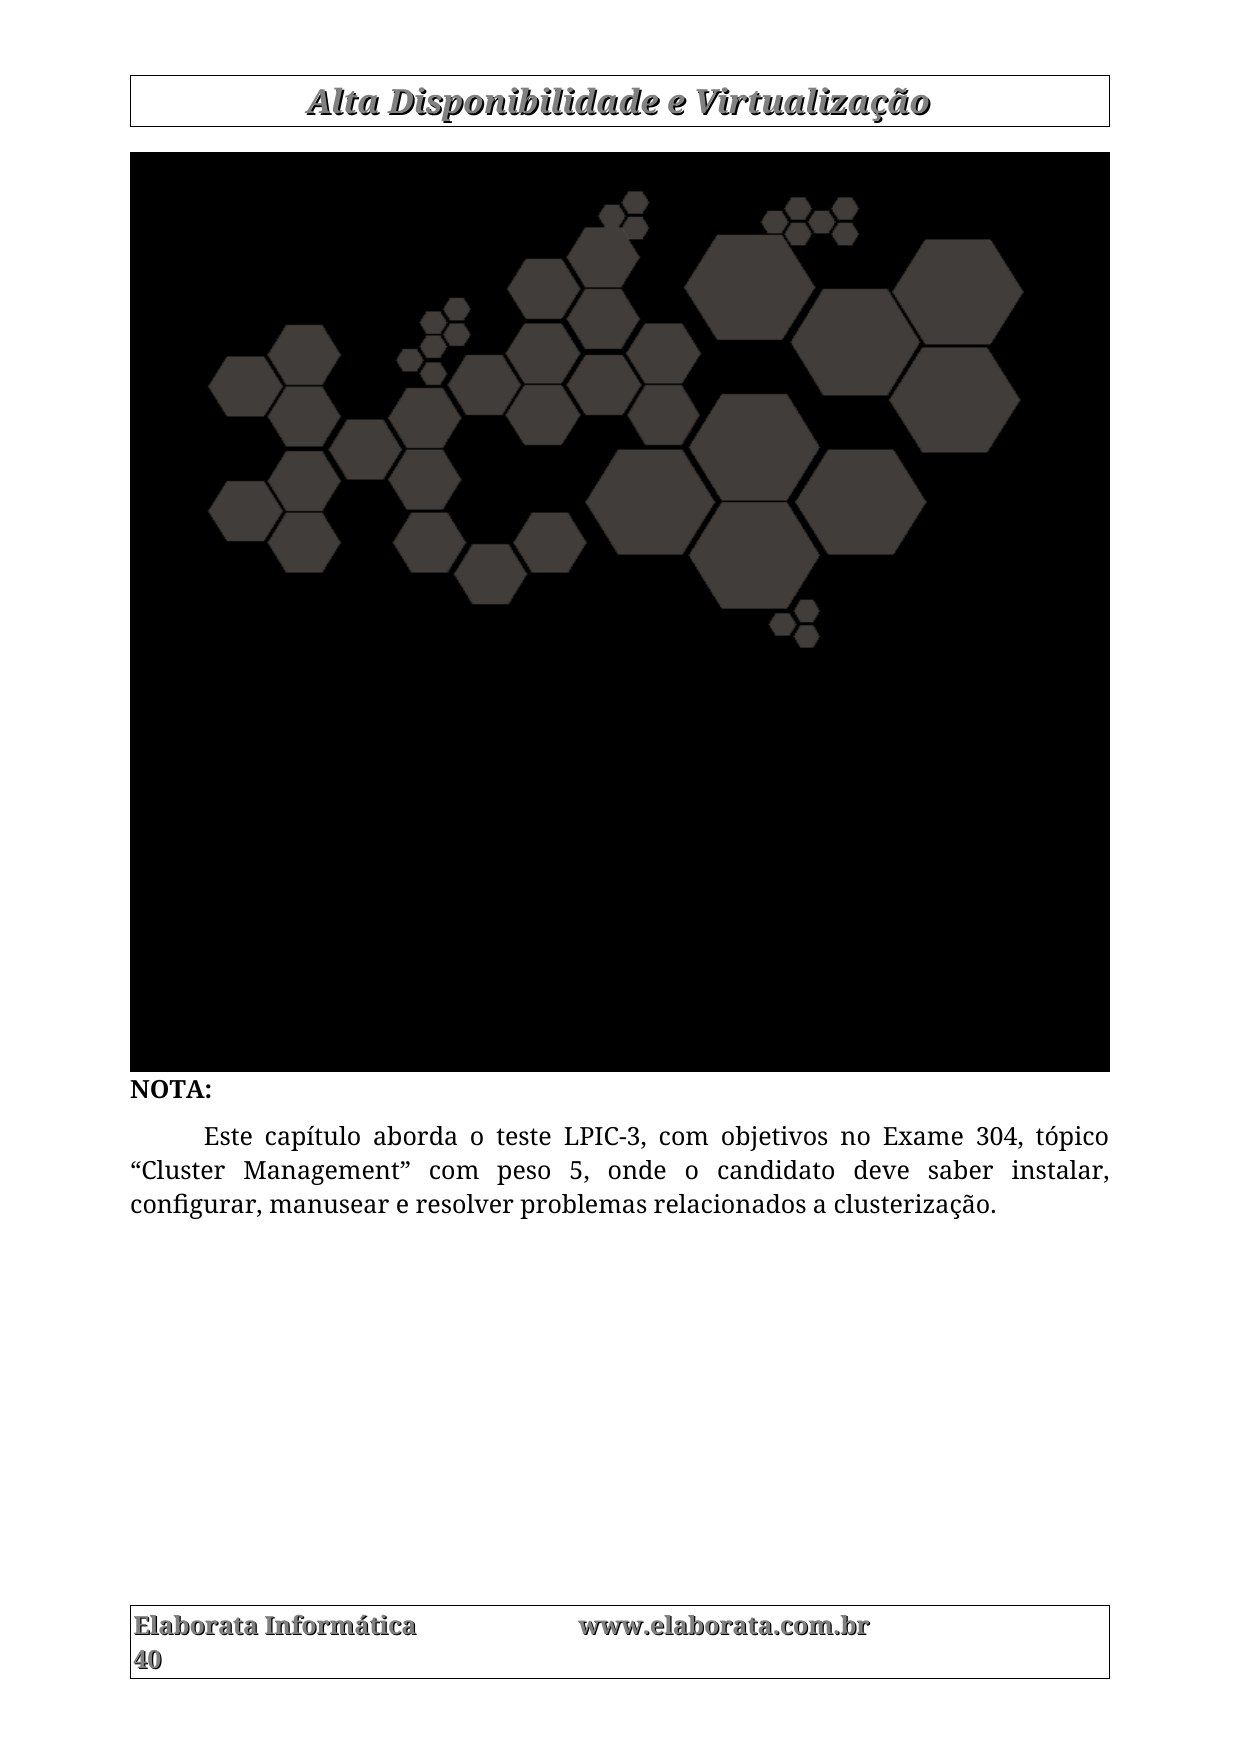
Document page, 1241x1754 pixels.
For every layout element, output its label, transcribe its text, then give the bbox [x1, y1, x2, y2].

picture [191, 160, 1049, 663]
text Este capítulo aborda o teste LPIC-3, com objetivos no Exame 304, tópico “Cluster Management” com peso 5, onde o candidato deve saber instalar, configurar, manusear e resolver problemas relacionados a clusterização. [130, 1118, 1110, 1220]
text NOTA: [130, 1072, 1110, 1106]
